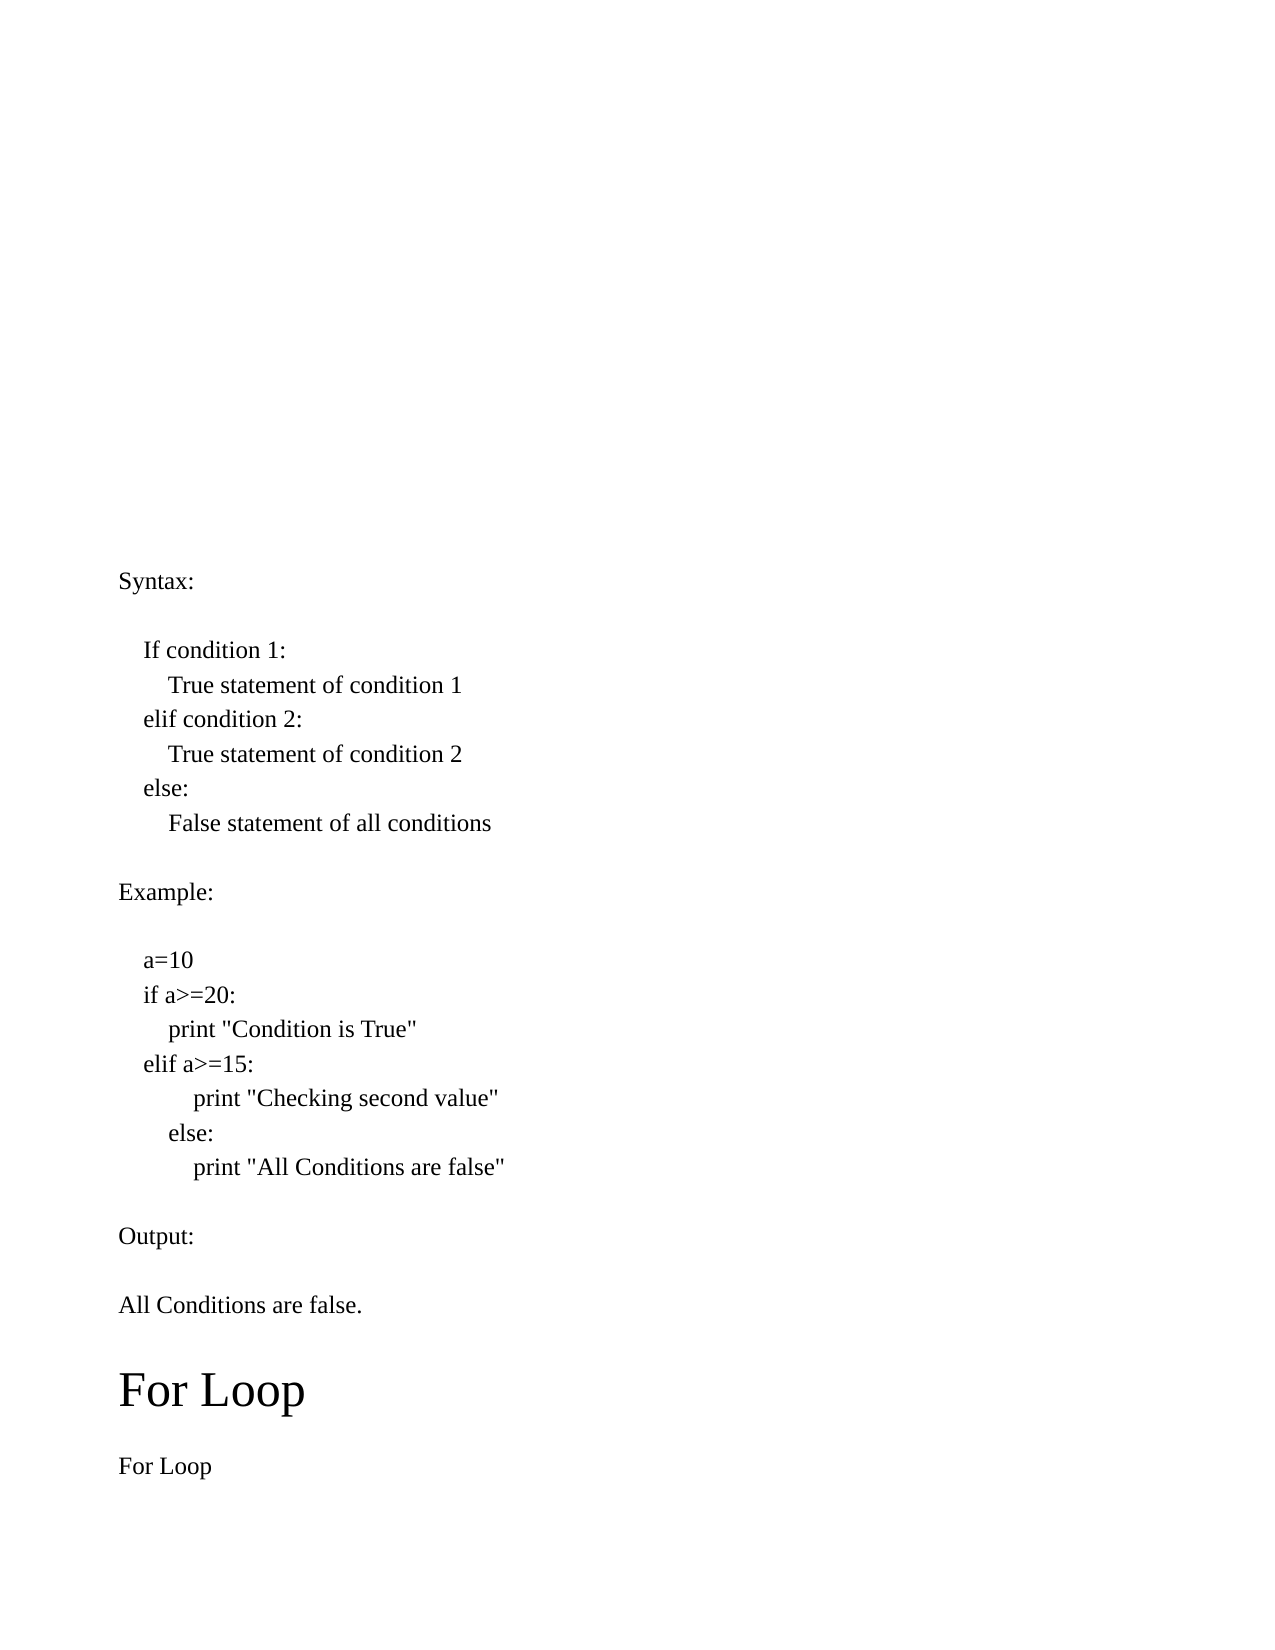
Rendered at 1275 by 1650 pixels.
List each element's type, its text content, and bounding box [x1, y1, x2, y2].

text All Conditions are false. [118, 1290, 1157, 1319]
text print "All Conditions are false" [118, 1152, 1157, 1181]
text True statement of condition 2 [118, 739, 1157, 767]
text else: [118, 773, 1157, 802]
subtitle For Loop [118, 1359, 1157, 1417]
text else: [118, 1118, 1157, 1147]
text Example: [118, 877, 1157, 905]
text If condition 1: [118, 635, 1157, 664]
text print "Checking second value" [118, 1083, 1157, 1112]
text For Loop [118, 1451, 1157, 1480]
text print "Condition is True" [118, 1014, 1157, 1043]
text Output: [118, 1221, 1157, 1250]
text elif condition 2: [118, 704, 1157, 733]
text Syntax: [118, 566, 1157, 595]
text True statement of condition 1 [118, 670, 1157, 698]
text if a>=20: [118, 980, 1157, 1009]
text elif a>=15: [118, 1049, 1157, 1078]
text a=10 [118, 946, 1157, 974]
text False statement of all conditions [118, 808, 1157, 836]
